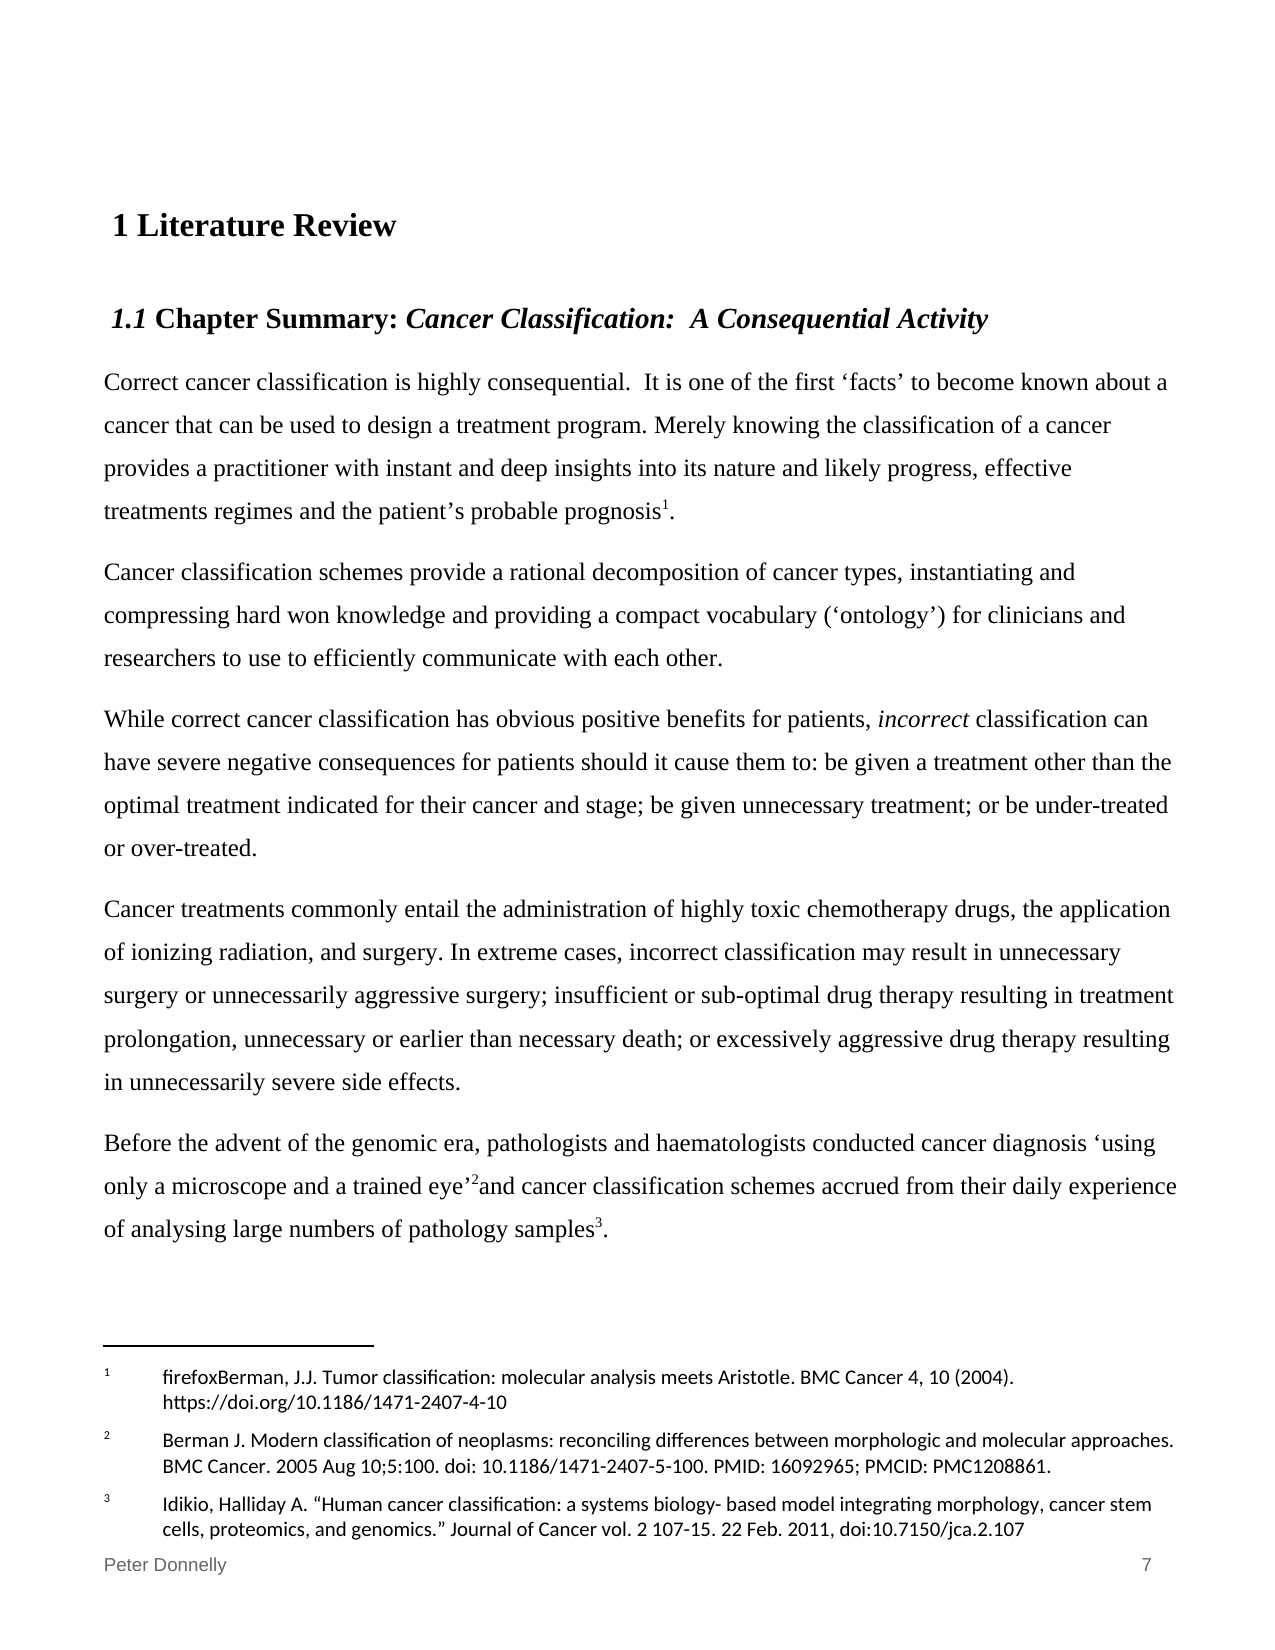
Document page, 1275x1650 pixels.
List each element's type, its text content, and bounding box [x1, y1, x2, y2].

subtitle Literature Review [103, 206, 1181, 244]
text Berman J. Modern classification of neoplasms: reconciling differences between morphologic and molecular approaches. BMC Cancer. 2005 Aug 10;5:100. doi: 10.1186/1471-2407-5-100. PMID: 16092965; PMCID: PMC1208861. [103, 1427, 1181, 1478]
text While correct cancer classification has obvious positive benefits for patients, incorrect classification can have severe negative consequences for patients should it cause them to: be given a treatment other than the optimal treatment indicated for their cancer and stage; be given unnecessary treatment; or be under-treated or over-treated. [103, 704, 1181, 862]
text Idikio, Halliday A. “Human cancer classification: a systems biology- based model integrating morphology, cancer stem cells, proteomics, and genomics.” Journal of Cancer vol. 2 107-15. 22 Feb. 2011, doi:10.7150/jca.2.107 [103, 1491, 1181, 1542]
text Before the advent of the genomic era, pathologists and haematologists conducted cancer diagnosis ‘using only a microscope and a trained eye’and cancer classification schemes accrued from their daily experience of analysing large numbers of pathology samples. [103, 1128, 1181, 1243]
text Cancer classification schemes provide a rational decomposition of cancer types, instantiating and compressing hard won knowledge and providing a compact vocabulary (‘ontology’) for clinicians and researchers to use to efficiently communicate with each other. [103, 557, 1181, 672]
text firefoxBerman, J.J. Tumor classification: molecular analysis meets Aristotle. BMC Cancer 4, 10 (2004). https://doi.org/10.1186/1471-2407-4-10 [103, 1364, 1181, 1415]
subtitle Chapter Summary: Cancer Classification: A Consequential Activity [103, 301, 1181, 334]
text Correct cancer classification is highly consequential. It is one of the first ‘facts’ to become known about a cancer that can be used to design a treatment program. Merely knowing the classification of a cancer provides a practitioner with instant and deep insights into its nature and likely progress, effective treatments regimes and the patient’s probable prognosis. [103, 367, 1181, 525]
text Cancer treatments commonly entail the administration of highly toxic chemotherapy drugs, the application of ionizing radiation, and surgery. In extreme cases, incorrect classification may result in unnecessary surgery or unnecessarily aggressive surgery; insufficient or sub-optimal drug therapy resulting in treatment prolongation, unnecessary or earlier than necessary death; or excessively aggressive drug therapy resulting in unnecessarily severe side effects. [103, 894, 1181, 1096]
